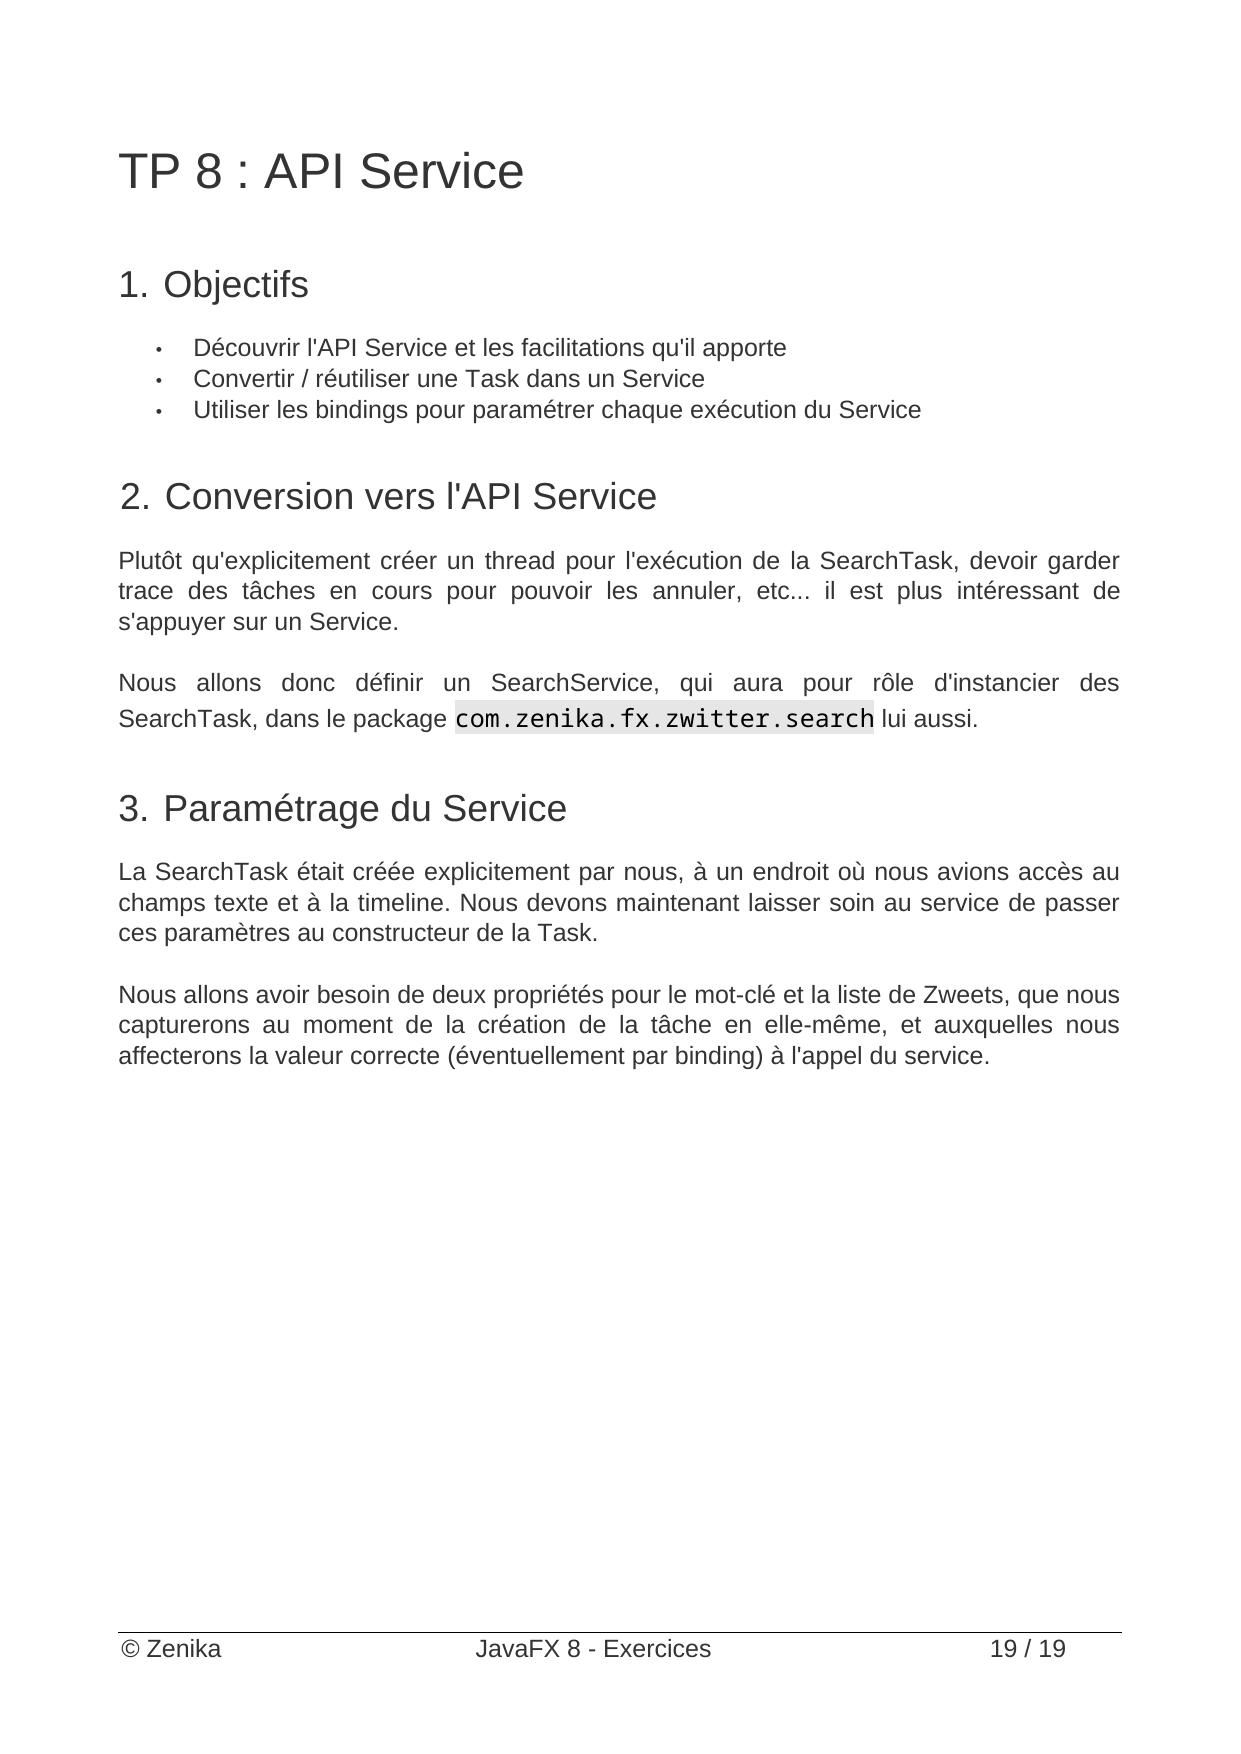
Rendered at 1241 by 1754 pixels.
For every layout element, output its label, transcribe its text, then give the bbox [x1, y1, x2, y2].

subtitle Paramétrage du Service [118, 787, 1122, 829]
list Utiliser les bindings pour paramétrer chaque exécution du Service [156, 395, 1122, 423]
text Plutôt qu'explicitement créer un thread pour l'exécution de la SearchTask, devoir garder trace des tâches en cours pour pouvoir les annuler, etc... il est plus intéressant de s'appuyer sur un Service. [118, 546, 1122, 636]
text La SearchTask était créée explicitement par nous, à un endroit où nous avions accès au champs texte et à la timeline. Nous devons maintenant laisser soin au service de passer ces paramètres au constructeur de la Task. [118, 858, 1122, 947]
text Nous allons avoir besoin de deux propriétés pour le mot-clé et la liste de Zweets, que nous capturerons au moment de la création de la tâche en elle-même, et auxquelles nous affecterons la valeur correcte (éventuellement par binding) à l'appel du service. [118, 981, 1122, 1070]
list Découvrir l'API Service et les facilitations qu'il apporte [156, 334, 1122, 362]
text Nous allons donc définir un SearchService, qui aura pour rôle d'instancier des SearchTask, dans le package com.zenika.fx.zwitter.search lui aussi. [118, 669, 1122, 734]
subtitle Conversion vers l'API Service [120, 476, 1122, 517]
subtitle API Service [118, 143, 1122, 199]
subtitle Objectifs [118, 263, 1122, 305]
list Convertir / réutiliser une Task dans un Service [156, 365, 1122, 393]
